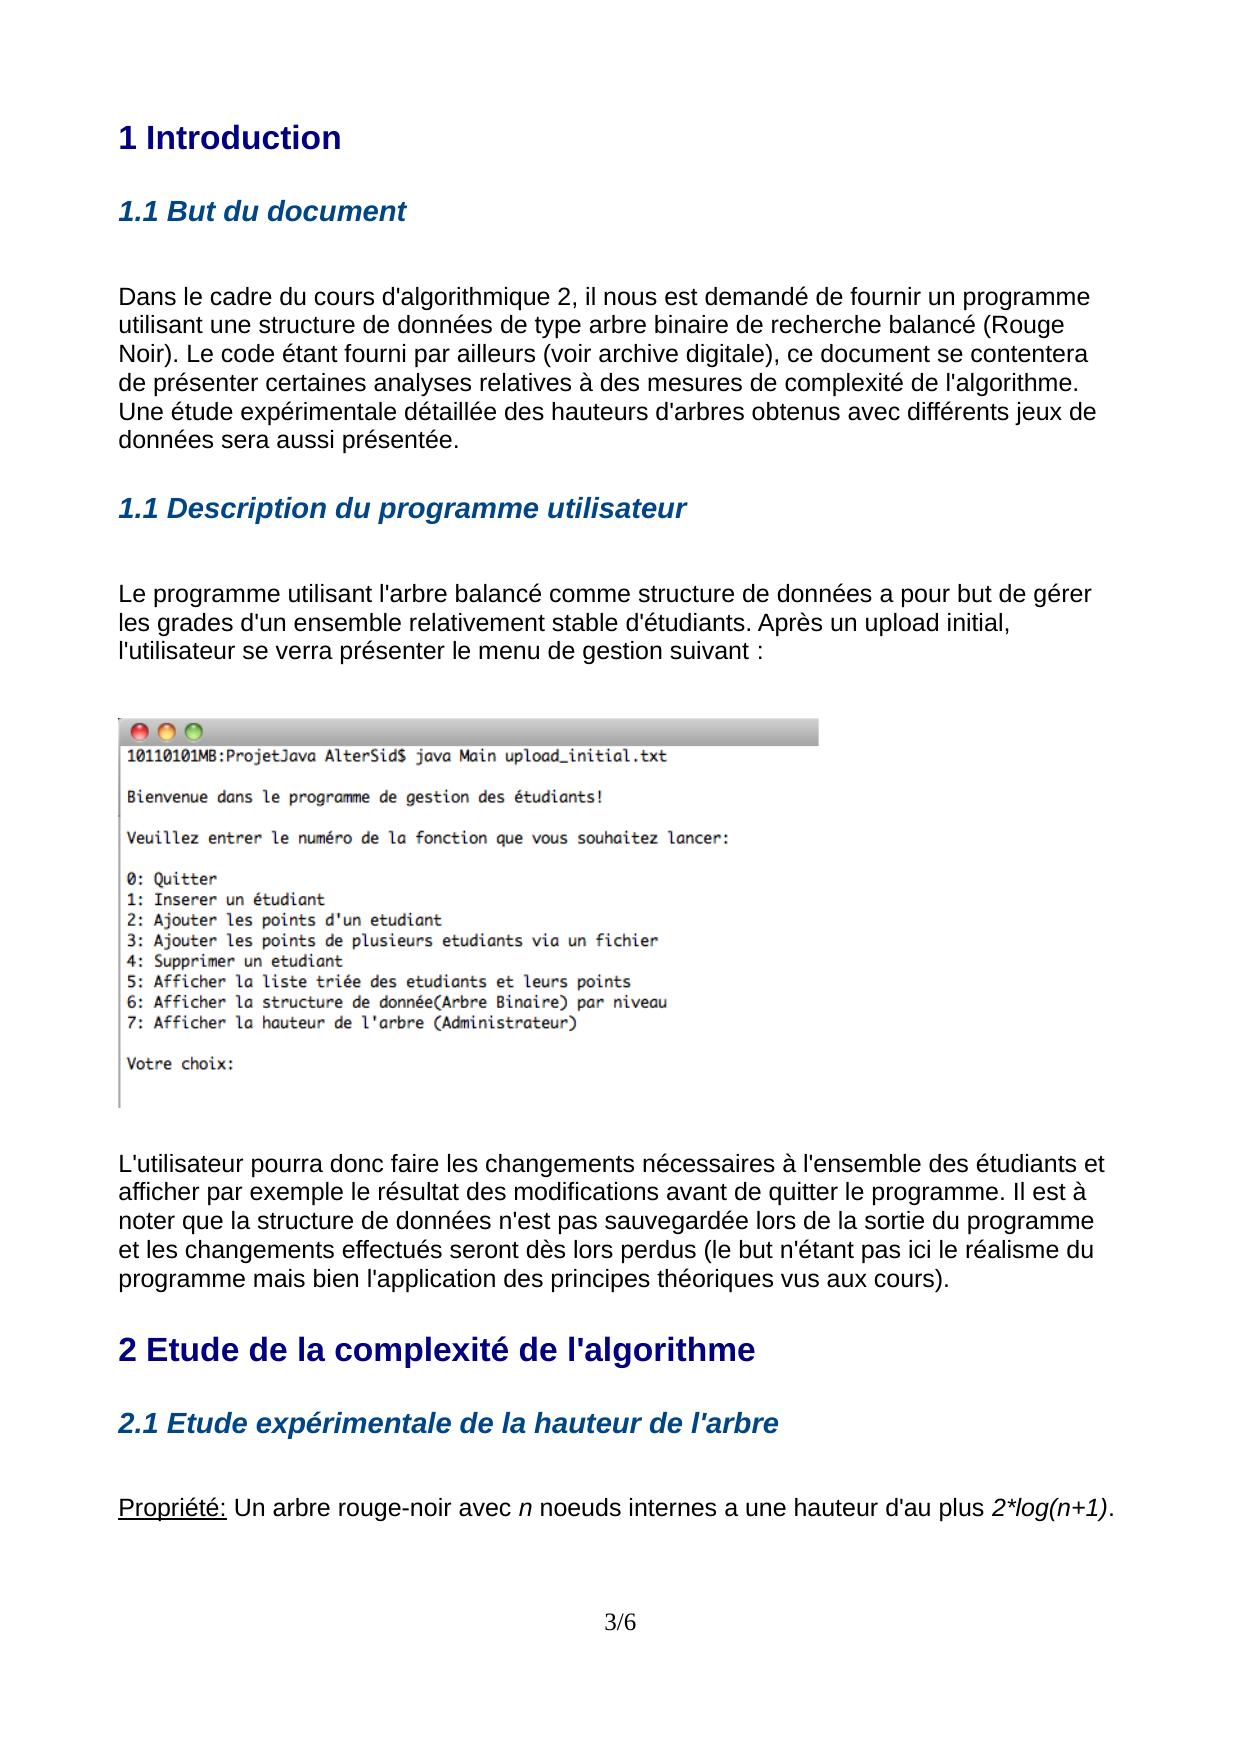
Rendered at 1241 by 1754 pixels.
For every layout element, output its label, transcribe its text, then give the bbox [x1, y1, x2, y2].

text Dans le cadre du cours d'algorithmique 2, il nous est demandé de fournir un programme utilisant une structure de données de type arbre binaire de recherche balancé (Rouge Noir). Le code étant fourni par ailleurs (voir archive digitale), ce document se contentera de présenter certaines analyses relatives à des mesures de complexité de l'algorithme. Une étude expérimentale détaillée des hauteurs d'arbres obtenus avec différents jeux de données sera aussi présentée. [118, 282, 1122, 454]
picture [118, 718, 819, 1108]
subtitle 1 Introduction [118, 118, 1122, 157]
text Propriété: Un arbre rouge-noir avec n noeuds internes a une hauteur d'au plus 2*log(n+1). [118, 1493, 1122, 1522]
text Le programme utilisant l'arbre balancé comme structure de données a pour but de gérer les grades d'un ensemble relativement stable d'étudiants. Après un upload initial, l'utilisateur se verra présenter le menu de gestion suivant : [118, 579, 1122, 665]
subtitle 2 Etude de la complexité de l'algorithme [118, 1330, 1122, 1368]
subtitle 1.1 But du document [118, 194, 1122, 228]
subtitle 2.1 Etude expérimentale de la hauteur de l'arbre [118, 1406, 1122, 1439]
subtitle 1.1 Description du programme utilisateur [118, 492, 1122, 525]
text L'utilisateur pourra donc faire les changements nécessaires à l'ensemble des étudiants et afficher par exemple le résultat des modifications avant de quitter le programme. Il est à noter que la structure de données n'est pas sauvegardée lors de la sortie du programme et les changements effectués seront dès lors perdus (le but n'étant pas ici le réalisme du programme mais bien l'application des principes théoriques vus aux cours). [118, 1149, 1122, 1292]
